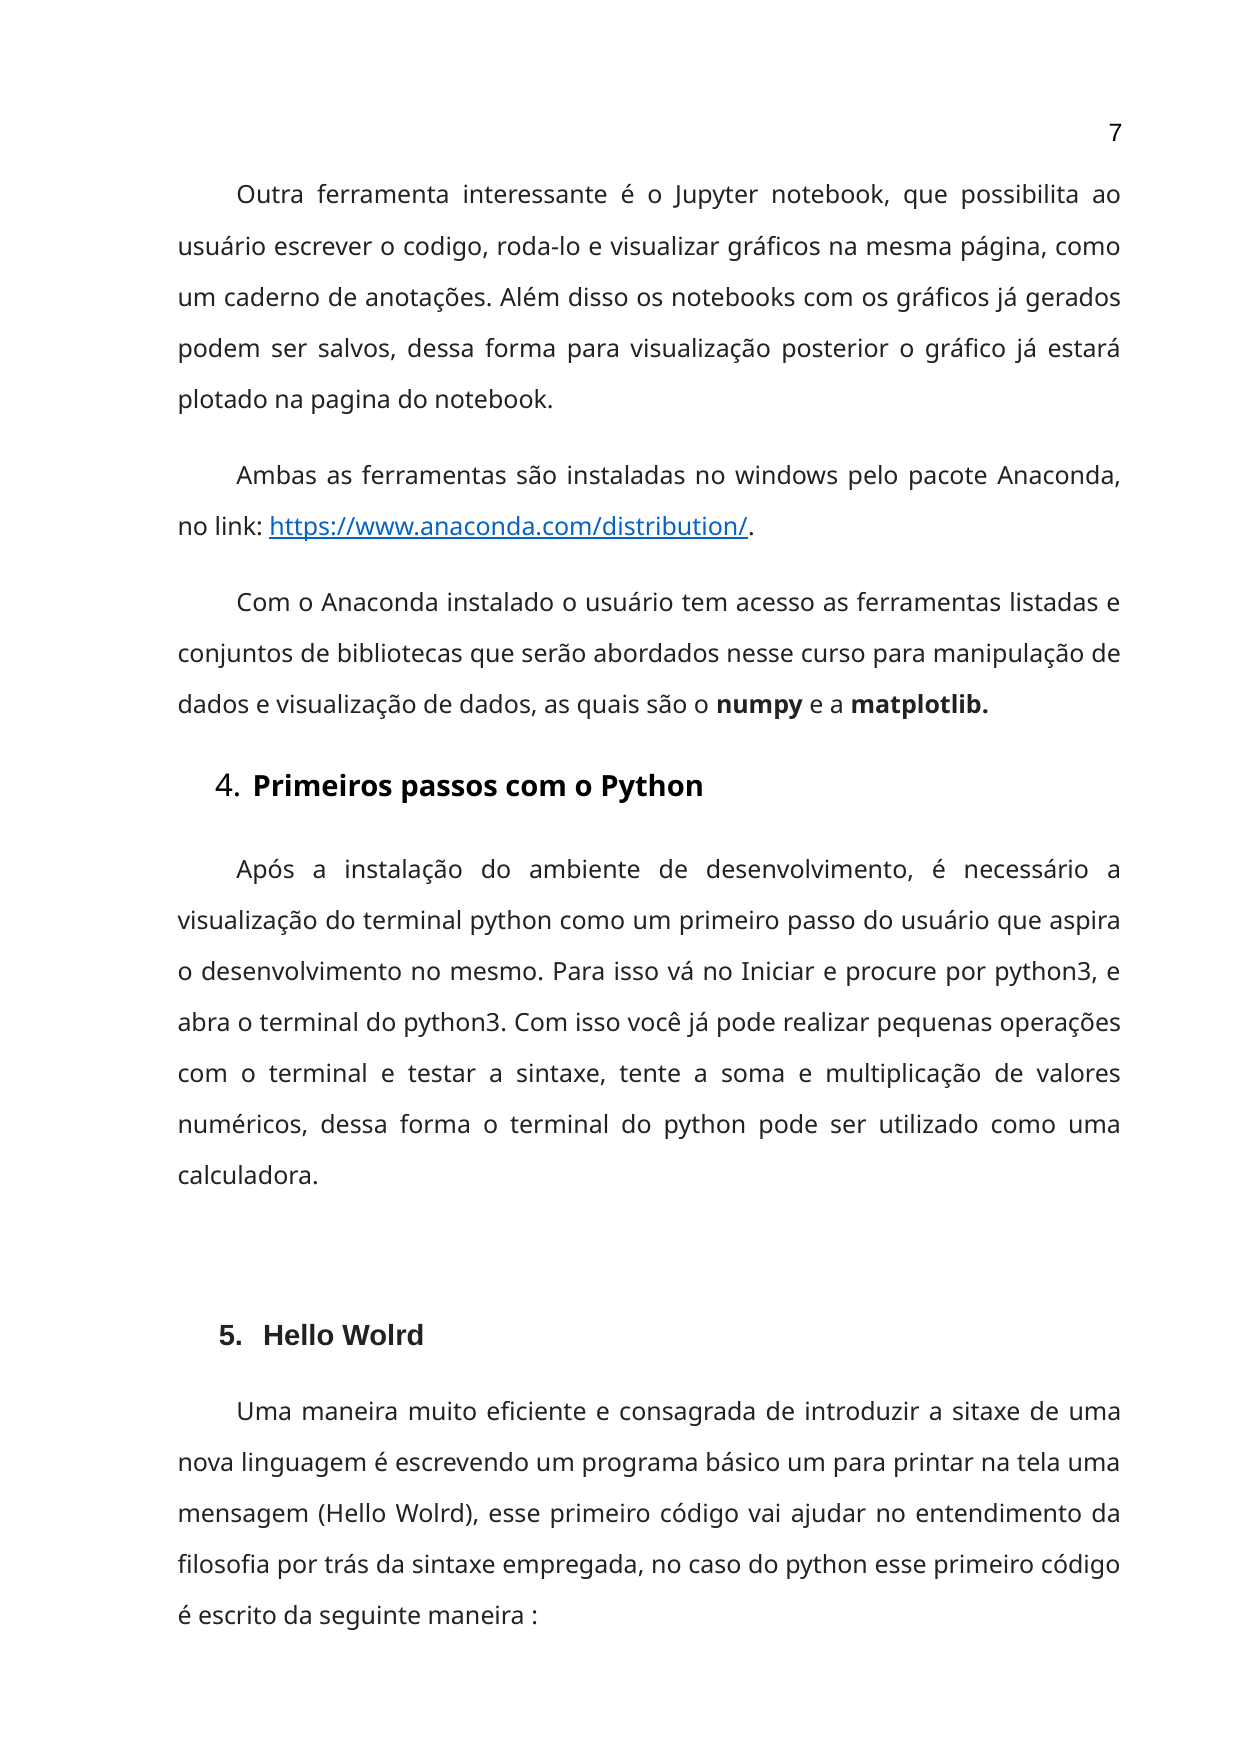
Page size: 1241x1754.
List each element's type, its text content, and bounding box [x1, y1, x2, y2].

text Outra ferramenta interessante é o Jupyter notebook, que possibilita ao usuário escrever o codigo, roda-lo e visualizar gráficos na mesma página, como um caderno de anotações. Além disso os notebooks com os gráficos já gerados podem ser salvos, dessa forma para visualização posterior o gráfico já estará plotado na pagina do notebook. [177, 177, 1122, 415]
subtitle Hello Wolrd [207, 1318, 1122, 1352]
text Após a instalação do ambiente de desenvolvimento, é necessário a visualização do terminal python como um primeiro passo do usuário que aspira o desenvolvimento no mesmo. Para isso vá no Iniciar e procure por python3, e abra o terminal do python3. Com isso você já pode realizar pequenas operações com o terminal e testar a sintaxe, tente a soma e multiplicação de valores numéricos, dessa forma o terminal do python pode ser utilizado como uma calculadora. [177, 851, 1122, 1192]
subtitle Primeiros passos com o Python [215, 763, 1122, 805]
text Com o Anaconda instalado o usuário tem acesso as ferramentas listadas e conjuntos de bibliotecas que serão abordados nesse curso para manipulação de dados e visualização de dados, as quais são o numpy e a matplotlib. [177, 584, 1122, 721]
text Uma maneira muito eficiente e consagrada de introduzir a sitaxe de uma nova linguagem é escrevendo um programa básico um para printar na tela uma mensagem (Hello Wolrd), esse primeiro código vai ajudar no entendimento da filosofia por trás da sintaxe empregada, no caso do python esse primeiro código é escrito da seguinte maneira : [177, 1393, 1122, 1632]
text Ambas as ferramentas são instaladas no windows pelo pacote Anaconda, no link: https://www.anaconda.com/distribution/. [177, 457, 1122, 542]
